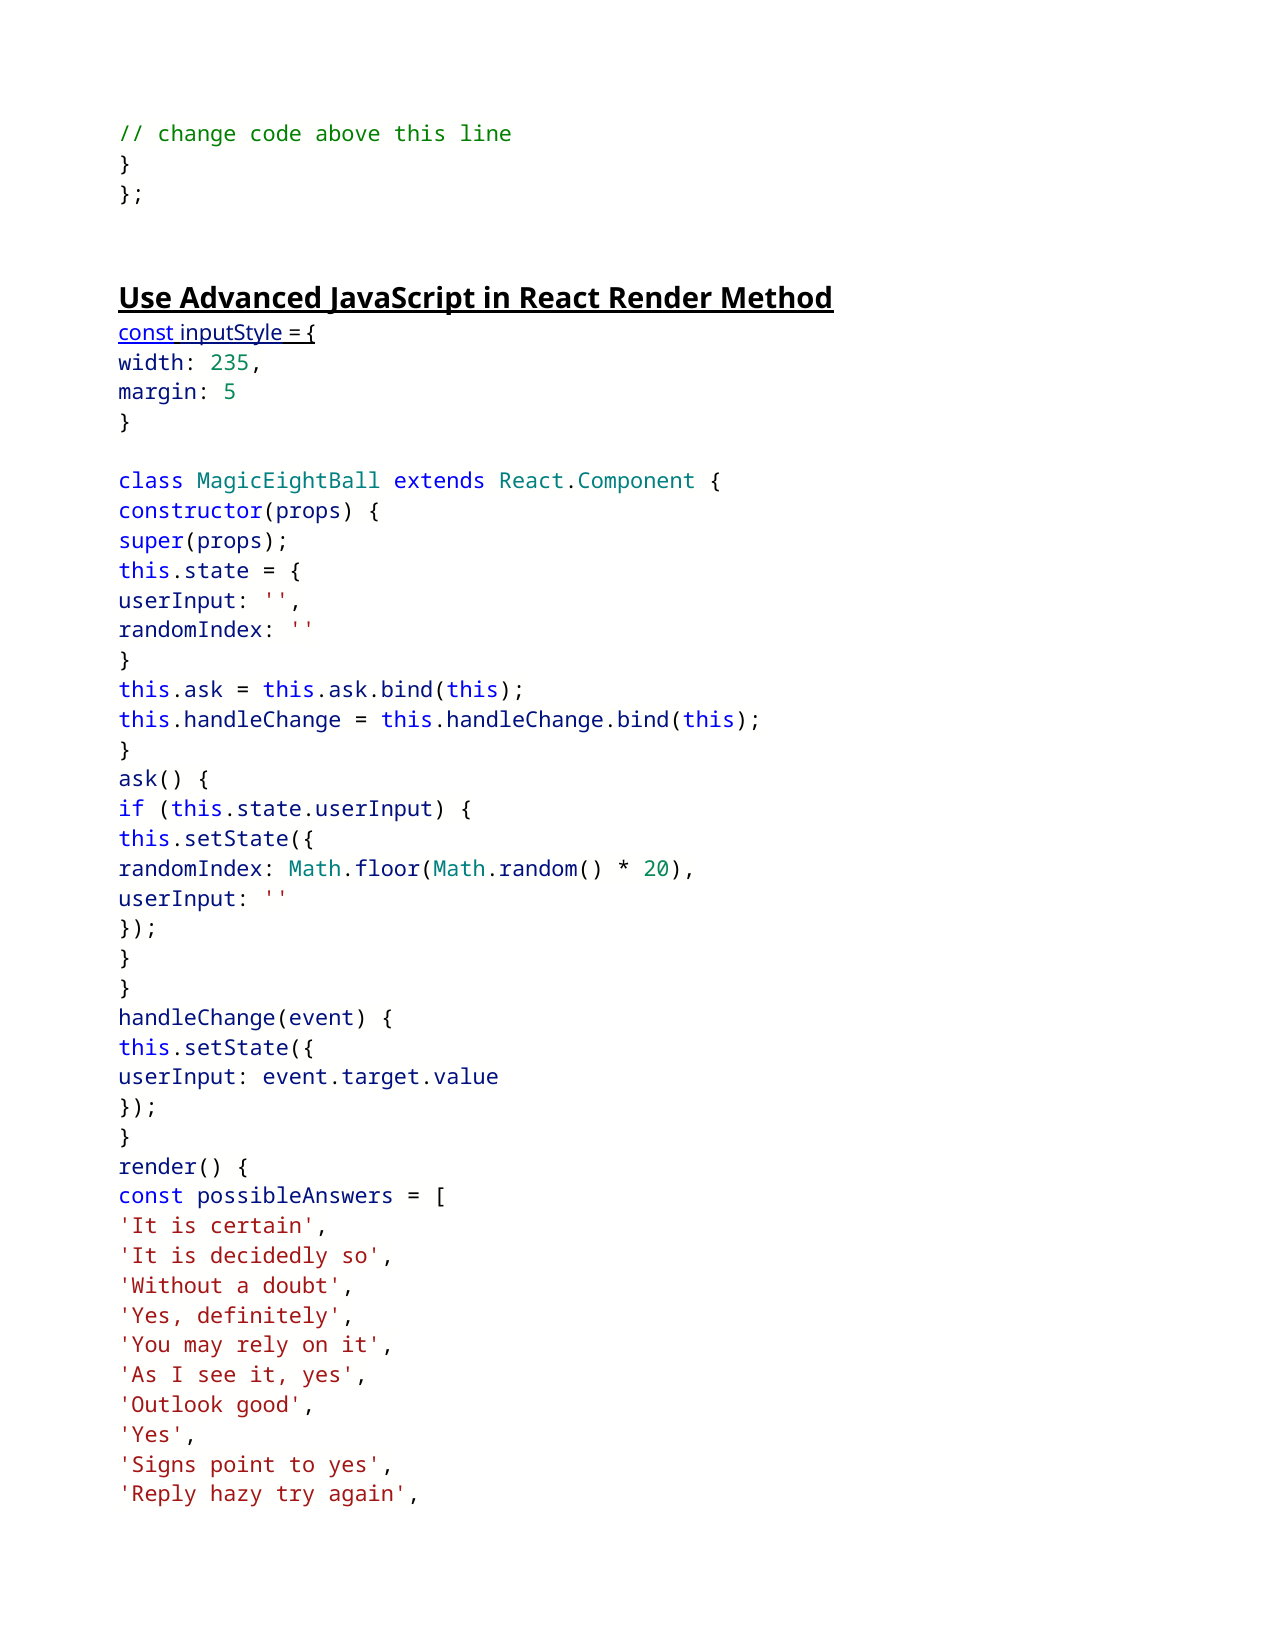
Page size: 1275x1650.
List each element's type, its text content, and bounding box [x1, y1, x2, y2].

text 'You may rely on it', [118, 1329, 1157, 1359]
text 'As I see it, yes', [118, 1359, 1157, 1389]
text }); [118, 1091, 1157, 1121]
text }; [118, 178, 1157, 207]
text } [118, 406, 1157, 436]
text width: 235, [118, 346, 1157, 376]
text userInput: '' [118, 883, 1157, 912]
text this.handleChange = this.handleChange.bind(this); [118, 704, 1157, 734]
text ask() { [118, 763, 1157, 793]
text 'It is decidedly so', [118, 1240, 1157, 1270]
text class MagicEightBall extends React.Component { [118, 466, 1157, 495]
text const possibleAnswers = [ [118, 1181, 1157, 1210]
text this.ask = this.ask.bind(this); [118, 674, 1157, 704]
text constructor(props) { [118, 495, 1157, 525]
text this.setState({ [118, 823, 1157, 853]
text 'Yes', [118, 1419, 1157, 1449]
text handleChange(event) { [118, 1002, 1157, 1032]
text 'Yes, definitely', [118, 1300, 1157, 1329]
text } [118, 972, 1157, 1002]
text margin: 5 [118, 376, 1157, 406]
text super(props); [118, 525, 1157, 555]
text userInput: '', [118, 585, 1157, 614]
text 'Signs point to yes', [118, 1449, 1157, 1478]
text } [118, 734, 1157, 763]
text // change code above this line [118, 118, 1157, 148]
text randomIndex: '' [118, 614, 1157, 644]
text 'It is certain', [118, 1210, 1157, 1240]
text } [118, 942, 1157, 972]
text this.setState({ [118, 1032, 1157, 1061]
text } [118, 1121, 1157, 1151]
text render() { [118, 1151, 1157, 1181]
text if (this.state.userInput) { [118, 793, 1157, 823]
text } [118, 148, 1157, 178]
text 'Outlook good', [118, 1389, 1157, 1419]
text Use Advanced JavaScript in React Render Method [118, 277, 1157, 317]
text } [118, 644, 1157, 674]
text }); [118, 912, 1157, 942]
text userInput: event.target.value [118, 1061, 1157, 1091]
text 'Reply hazy try again', [118, 1478, 1157, 1508]
text 'Without a doubt', [118, 1270, 1157, 1300]
text this.state = { [118, 555, 1157, 585]
text const inputStyle = { [118, 317, 1157, 346]
text randomIndex: Math.floor(Math.random() * 20), [118, 853, 1157, 883]
